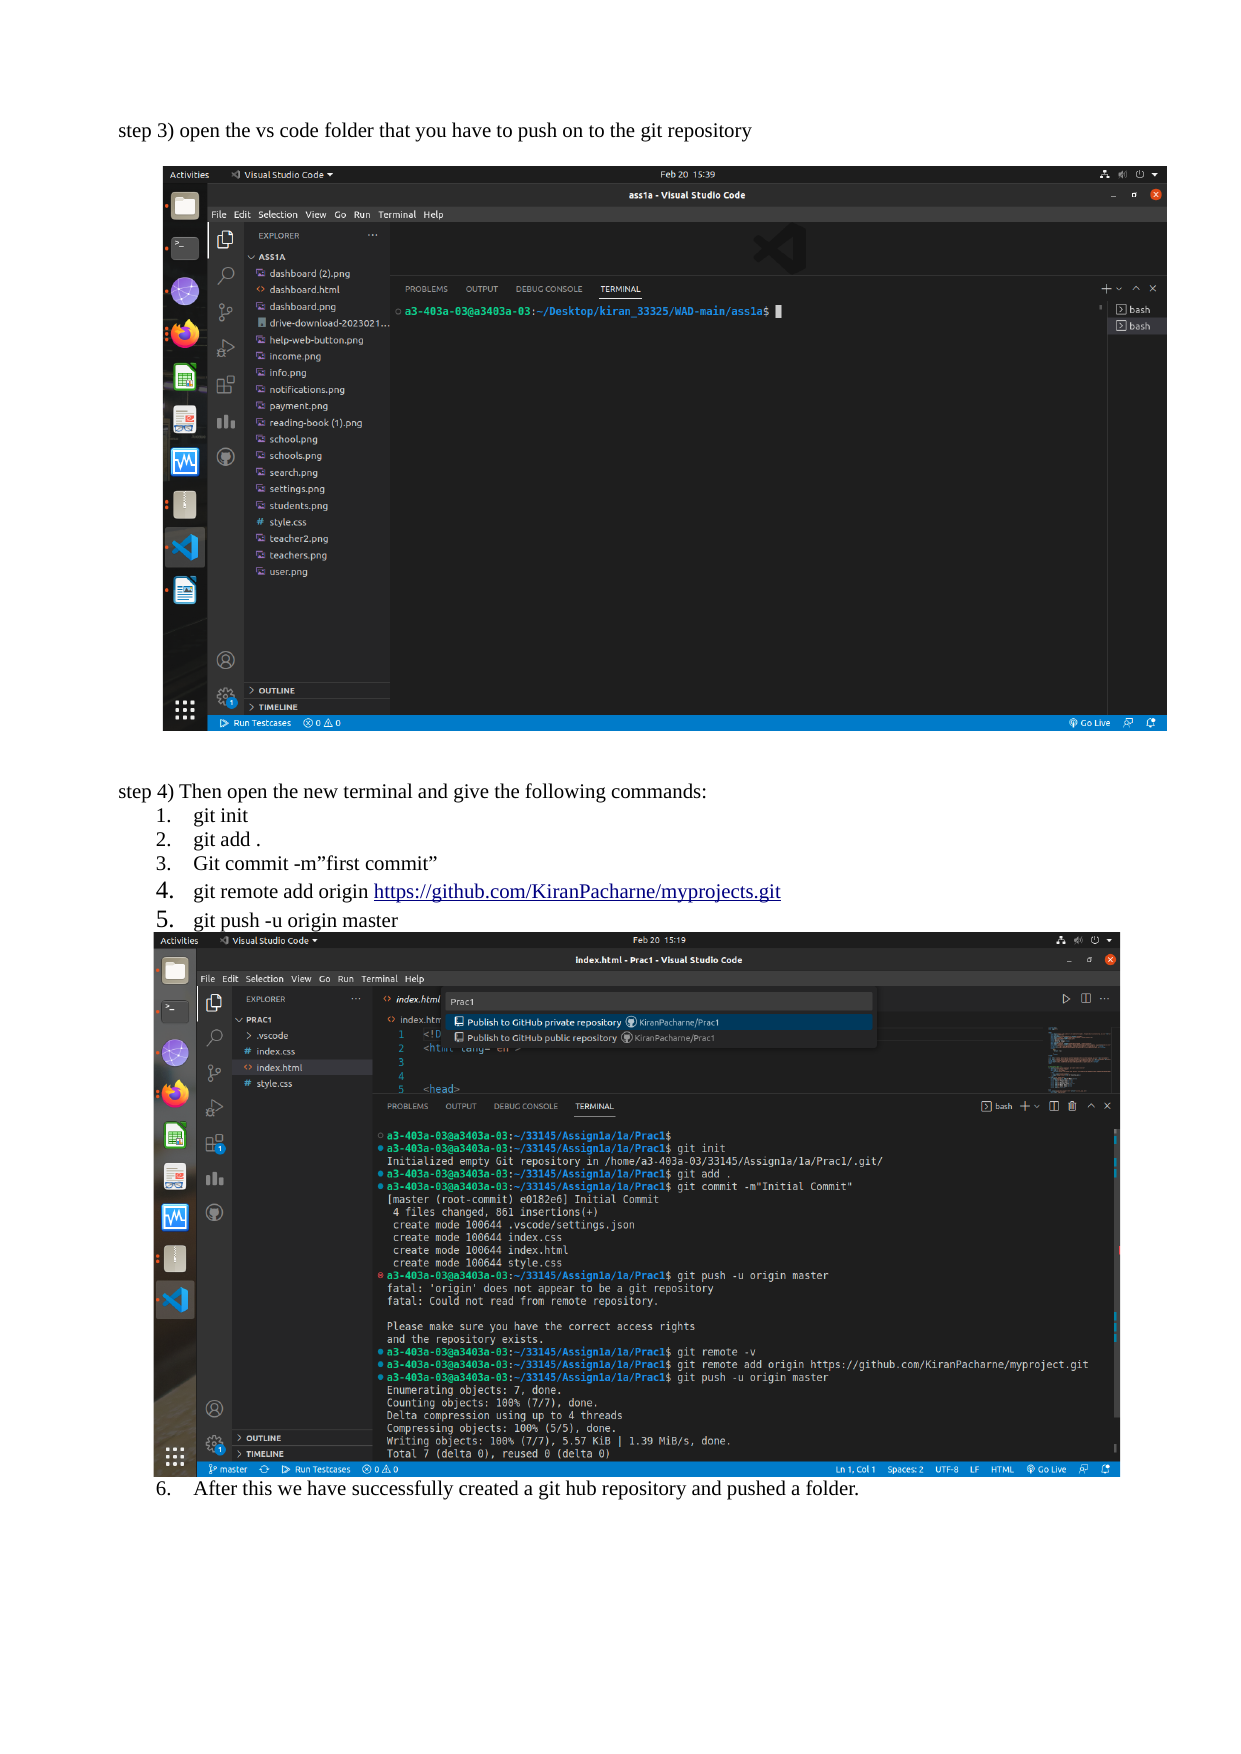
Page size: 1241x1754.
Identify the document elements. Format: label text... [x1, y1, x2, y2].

list git push -u origin master [156, 904, 1122, 933]
list Git commit -m”first commit” [156, 851, 1122, 875]
text step 3) open the vs code folder that you have to push on to the git repository [118, 118, 1122, 142]
list git init [156, 803, 1122, 827]
list After this we have successfully created a git hub repository and pushed a folder. [156, 933, 1122, 1500]
text step 4) Then open the new terminal and give the following commands: [118, 779, 1122, 803]
picture [153, 932, 1121, 1477]
list git remote add origin https://github.com/KiranPacharne/myprojects.git [156, 875, 1122, 904]
picture [162, 166, 1167, 731]
list git add . [156, 827, 1122, 851]
